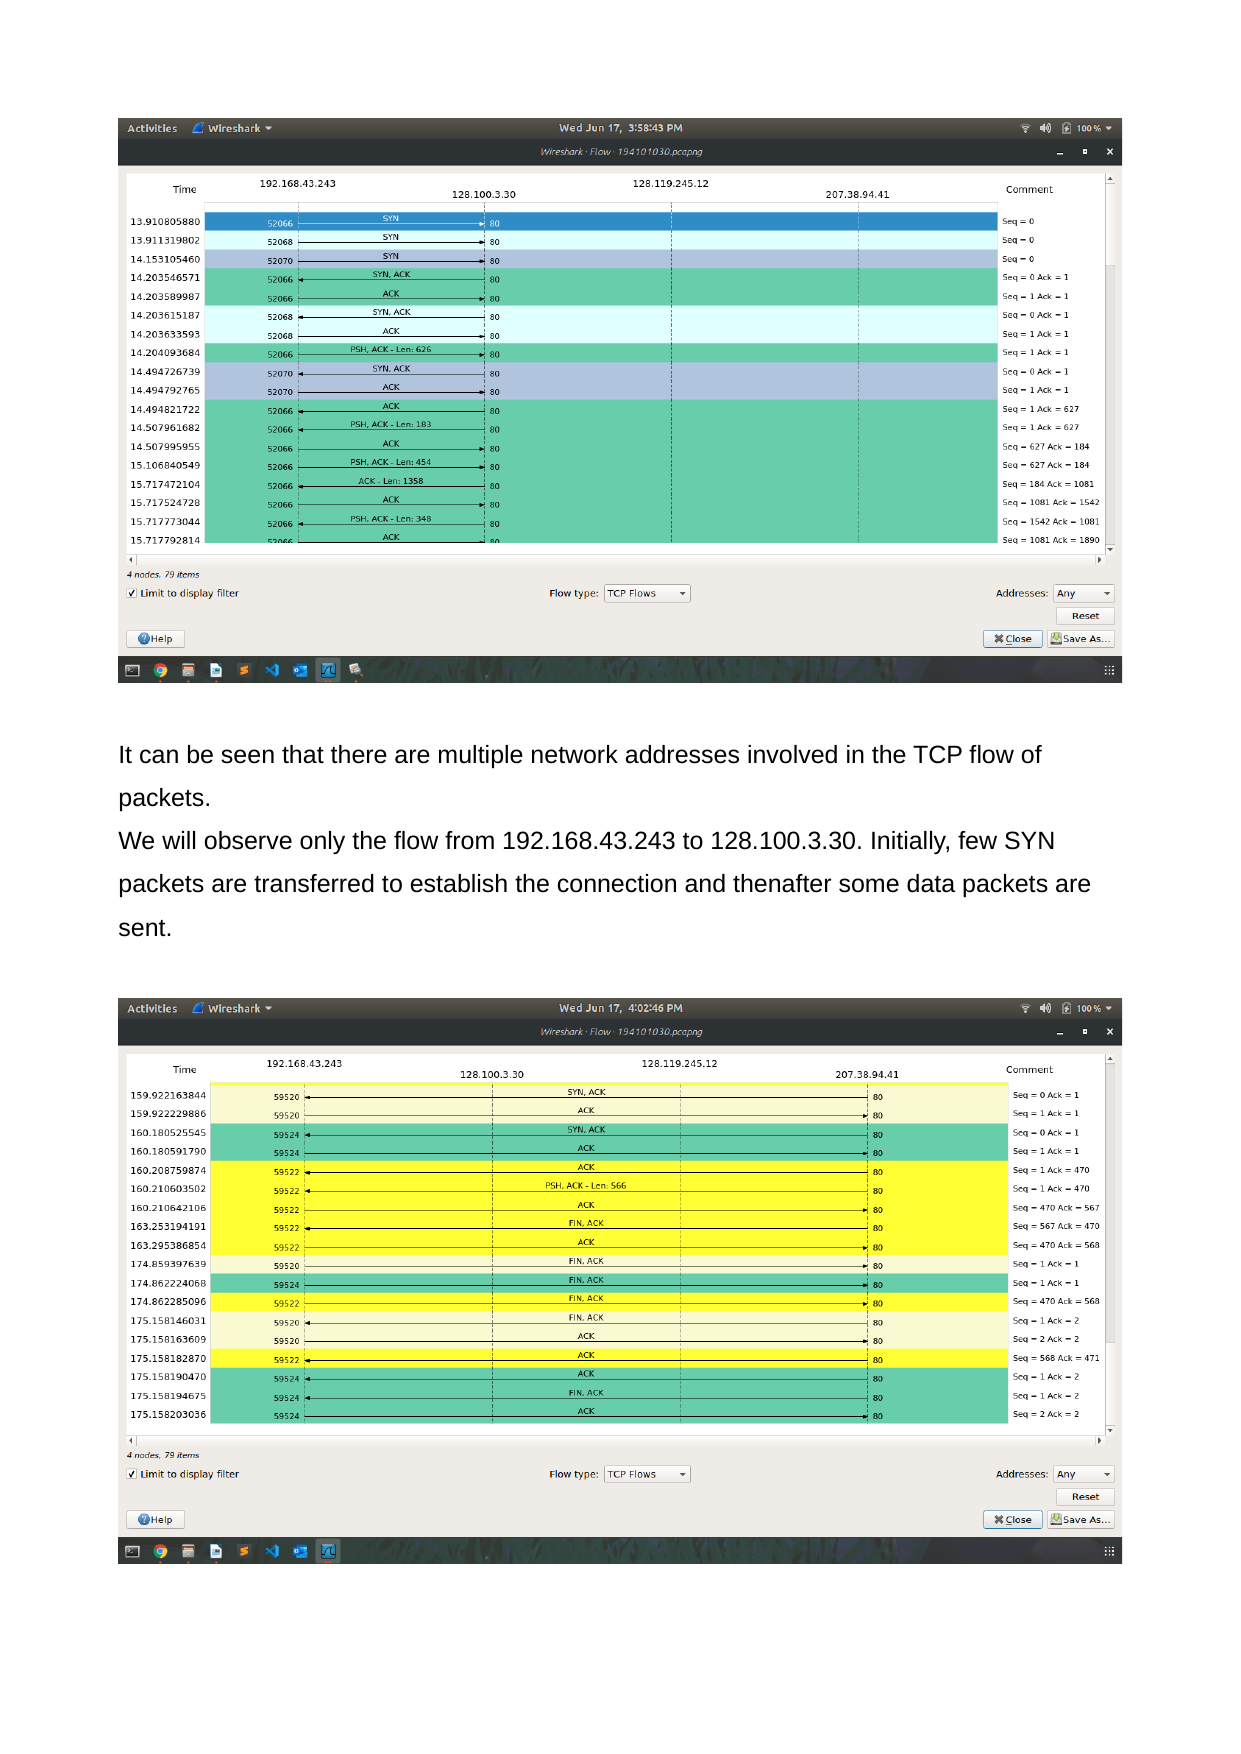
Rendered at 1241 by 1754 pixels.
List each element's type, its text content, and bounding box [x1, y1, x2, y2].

picture [118, 998, 1123, 1564]
text It can be seen that there are multiple network addresses involved in the TCP flow of packets. [118, 740, 1122, 812]
picture [118, 118, 1123, 683]
text We will observe only the flow from 192.168.43.243 to 128.100.3.30. Initially, few SYN packets are transferred to establish the connection and thenafter some data packets are sent. [118, 826, 1122, 941]
